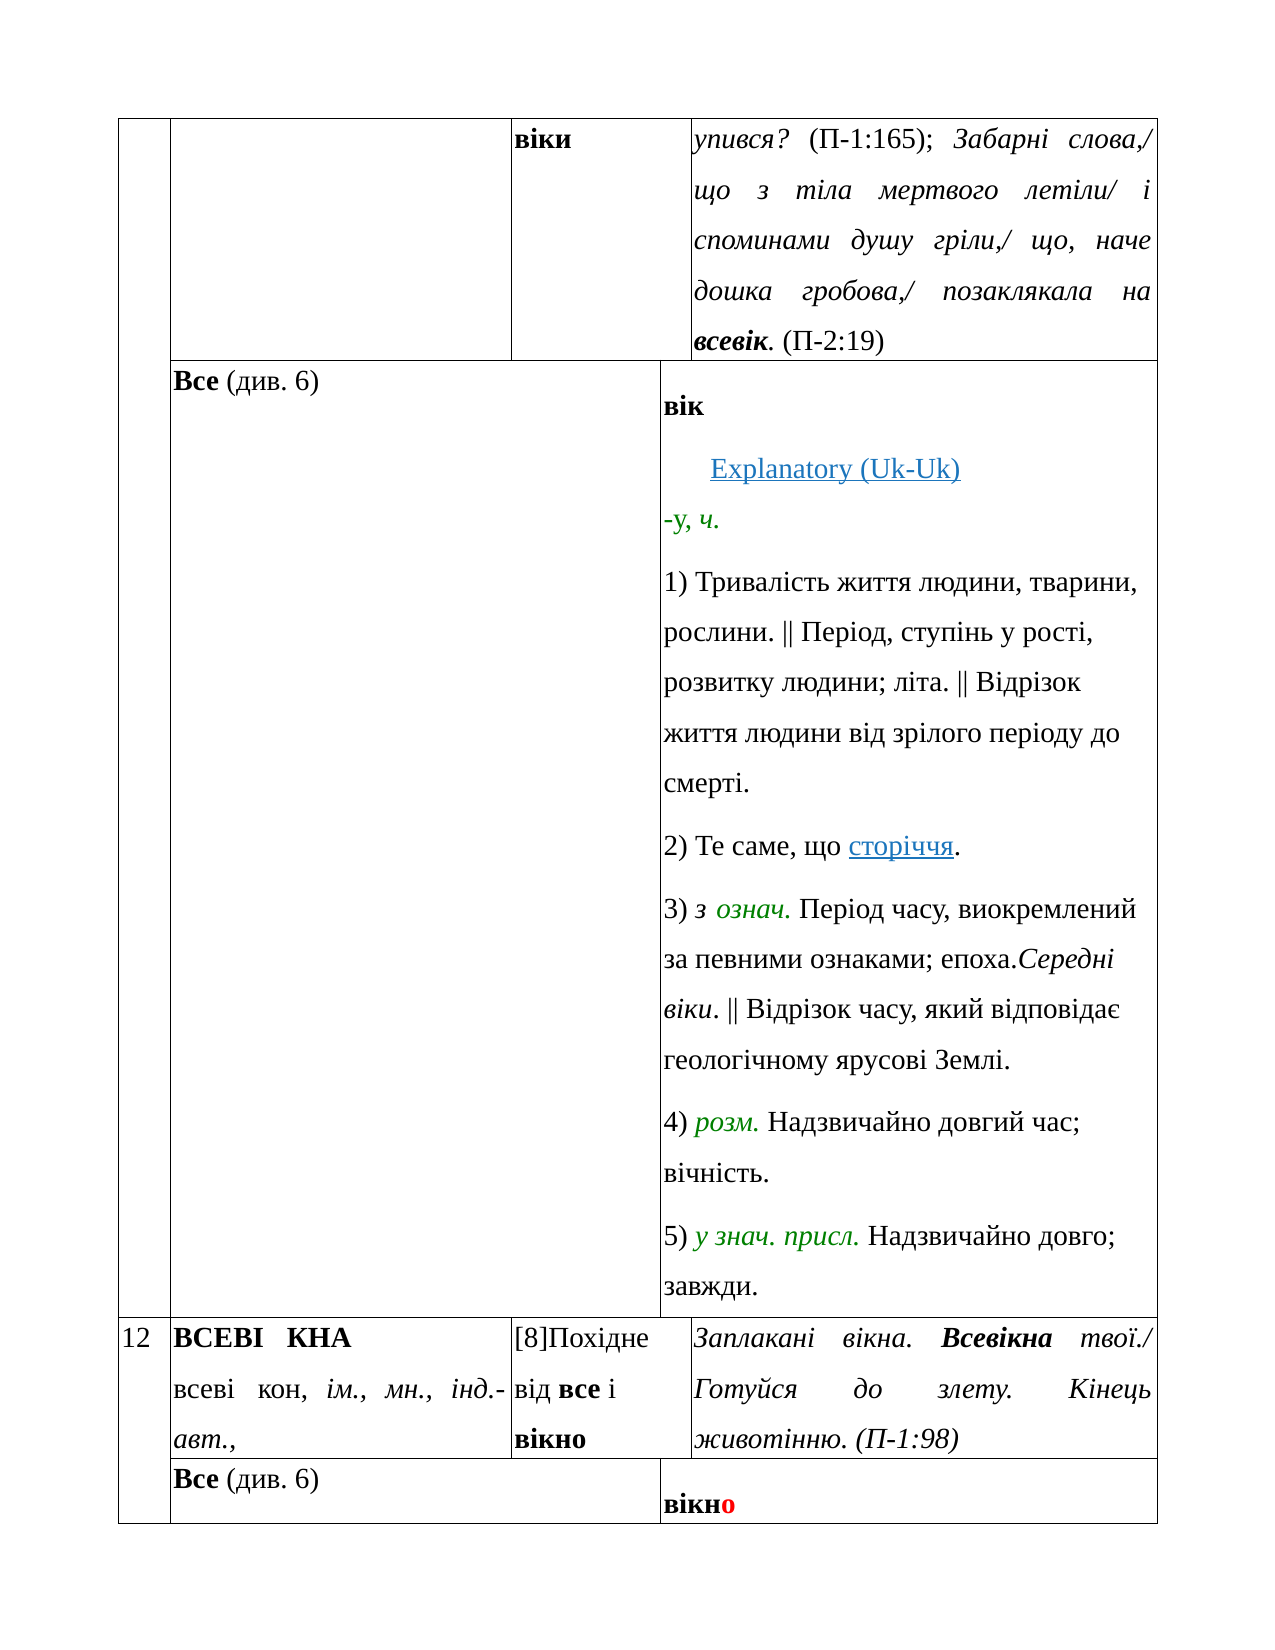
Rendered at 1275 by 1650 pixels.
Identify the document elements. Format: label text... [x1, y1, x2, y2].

table_cell Все (див. 6) [171, 361, 660, 1317]
table_cell упився? (П-1:165); Забарні слова,/ що з тіла мертвого летіли/ і споминами душу гріли,/ що, наче дошка гробова,/ позаклякала на всевік. (П-2:19) [692, 119, 1157, 359]
table_cell Заплакані вікна. Всевікна твої./ Готуйся до злету. Кінець животінню. (П-1:98) [692, 1318, 1157, 1458]
table_cell вік Explanatory (Uk-Uk) -у, ч. 1) Тривалість життя людини, тварини, рослини. || Період, ступінь у рості, розвитку людини; літа. || Відрізок життя людини від зрілого періоду до смерті. 2) Те саме, що сторіччя. 3) з означ. Період часу, виокремлений за певними ознаками; епоха.Середні віки. || Відрізок часу, який відповідає геологічному ярусові Землі. 4) розм. Надзвичайно довгий час; вічність. 5) у знач. присл. Надзвичайно довго; завжди. [661, 361, 1157, 1317]
table_cell [171, 119, 511, 359]
table_cell вікно [661, 1459, 1157, 1523]
table_cell 12 [119, 1318, 170, 1523]
table_cell Все (див. 6) [171, 1459, 660, 1523]
table_cell віки [512, 119, 691, 359]
table_cell [119, 119, 170, 1317]
table_cell ВсевІкна всевікон, ім., мн., інд.-авт., [171, 1318, 511, 1458]
table_cell [8]Похідне від все і вікно [512, 1318, 691, 1458]
